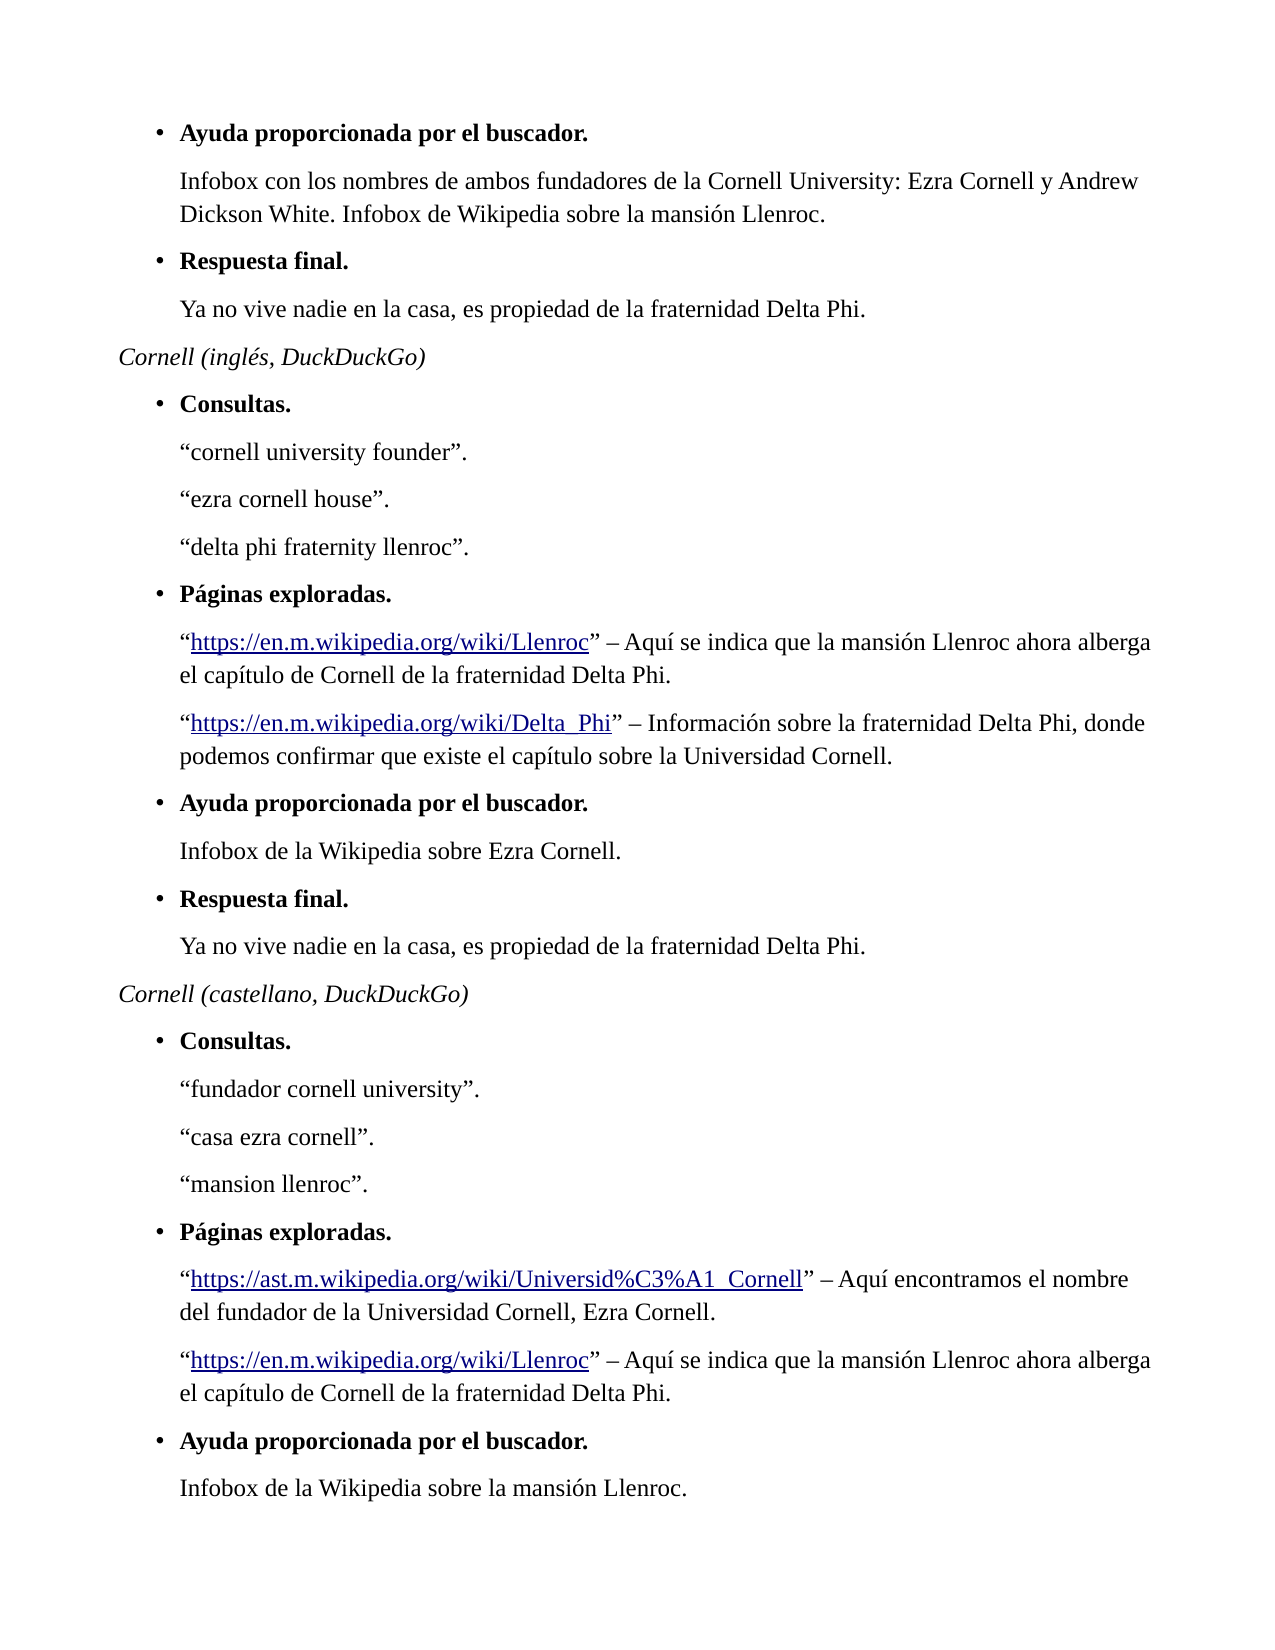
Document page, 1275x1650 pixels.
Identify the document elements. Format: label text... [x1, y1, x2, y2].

text Cornell (castellano, DuckDuckGo) [118, 979, 1157, 1008]
list “https://en.m.wikipedia.org/wiki/Delta_Phi” – Información sobre la fraternidad Delta Phi, donde podemos confirmar que existe el capítulo sobre la Universidad Cornell. [156, 708, 1157, 769]
list “https://en.m.wikipedia.org/wiki/Llenroc” – Aquí se indica que la mansión Llenroc ahora alberga el capítulo de Cornell de la fraternidad Delta Phi. [156, 1345, 1157, 1407]
list Consultas. [156, 1026, 1157, 1055]
list “casa ezra cornell”. [156, 1122, 1157, 1150]
list Ya no vive nadie en la casa, es propiedad de la fraternidad Delta Phi. [156, 294, 1157, 323]
list “delta phi fraternity llenroc”. [156, 532, 1157, 561]
list Respuesta final. [156, 246, 1157, 275]
list Ayuda proporcionada por el buscador. [156, 1426, 1157, 1454]
list “cornell university founder”. [156, 437, 1157, 466]
list “fundador cornell university”. [156, 1074, 1157, 1103]
list Páginas exploradas. [156, 579, 1157, 608]
list Páginas exploradas. [156, 1217, 1157, 1246]
list Ayuda proporcionada por el buscador. [156, 788, 1157, 817]
list “ezra cornell house”. [156, 484, 1157, 513]
list Ya no vive nadie en la casa, es propiedad de la fraternidad Delta Phi. [156, 931, 1157, 960]
list Infobox de la Wikipedia sobre Ezra Cornell. [156, 836, 1157, 865]
list “https://ast.m.wikipedia.org/wiki/Universid%C3%A1_Cornell” – Aquí encontramos el nombre del fundador de la Universidad Cornell, Ezra Cornell. [156, 1264, 1157, 1326]
list Infobox con los nombres de ambos fundadores de la Cornell University: Ezra Cornell y Andrew Dickson White. Infobox de Wikipedia sobre la mansión Llenroc. [156, 166, 1157, 227]
list Ayuda proporcionada por el buscador. [156, 118, 1157, 147]
list Infobox de la Wikipedia sobre la mansión Llenroc. [156, 1473, 1157, 1502]
list “https://en.m.wikipedia.org/wiki/Llenroc” – Aquí se indica que la mansión Llenroc ahora alberga el capítulo de Cornell de la fraternidad Delta Phi. [156, 627, 1157, 689]
list “mansion llenroc”. [156, 1169, 1157, 1198]
text Cornell (inglés, DuckDuckGo) [118, 342, 1157, 370]
list Respuesta final. [156, 884, 1157, 912]
list Consultas. [156, 389, 1157, 418]
